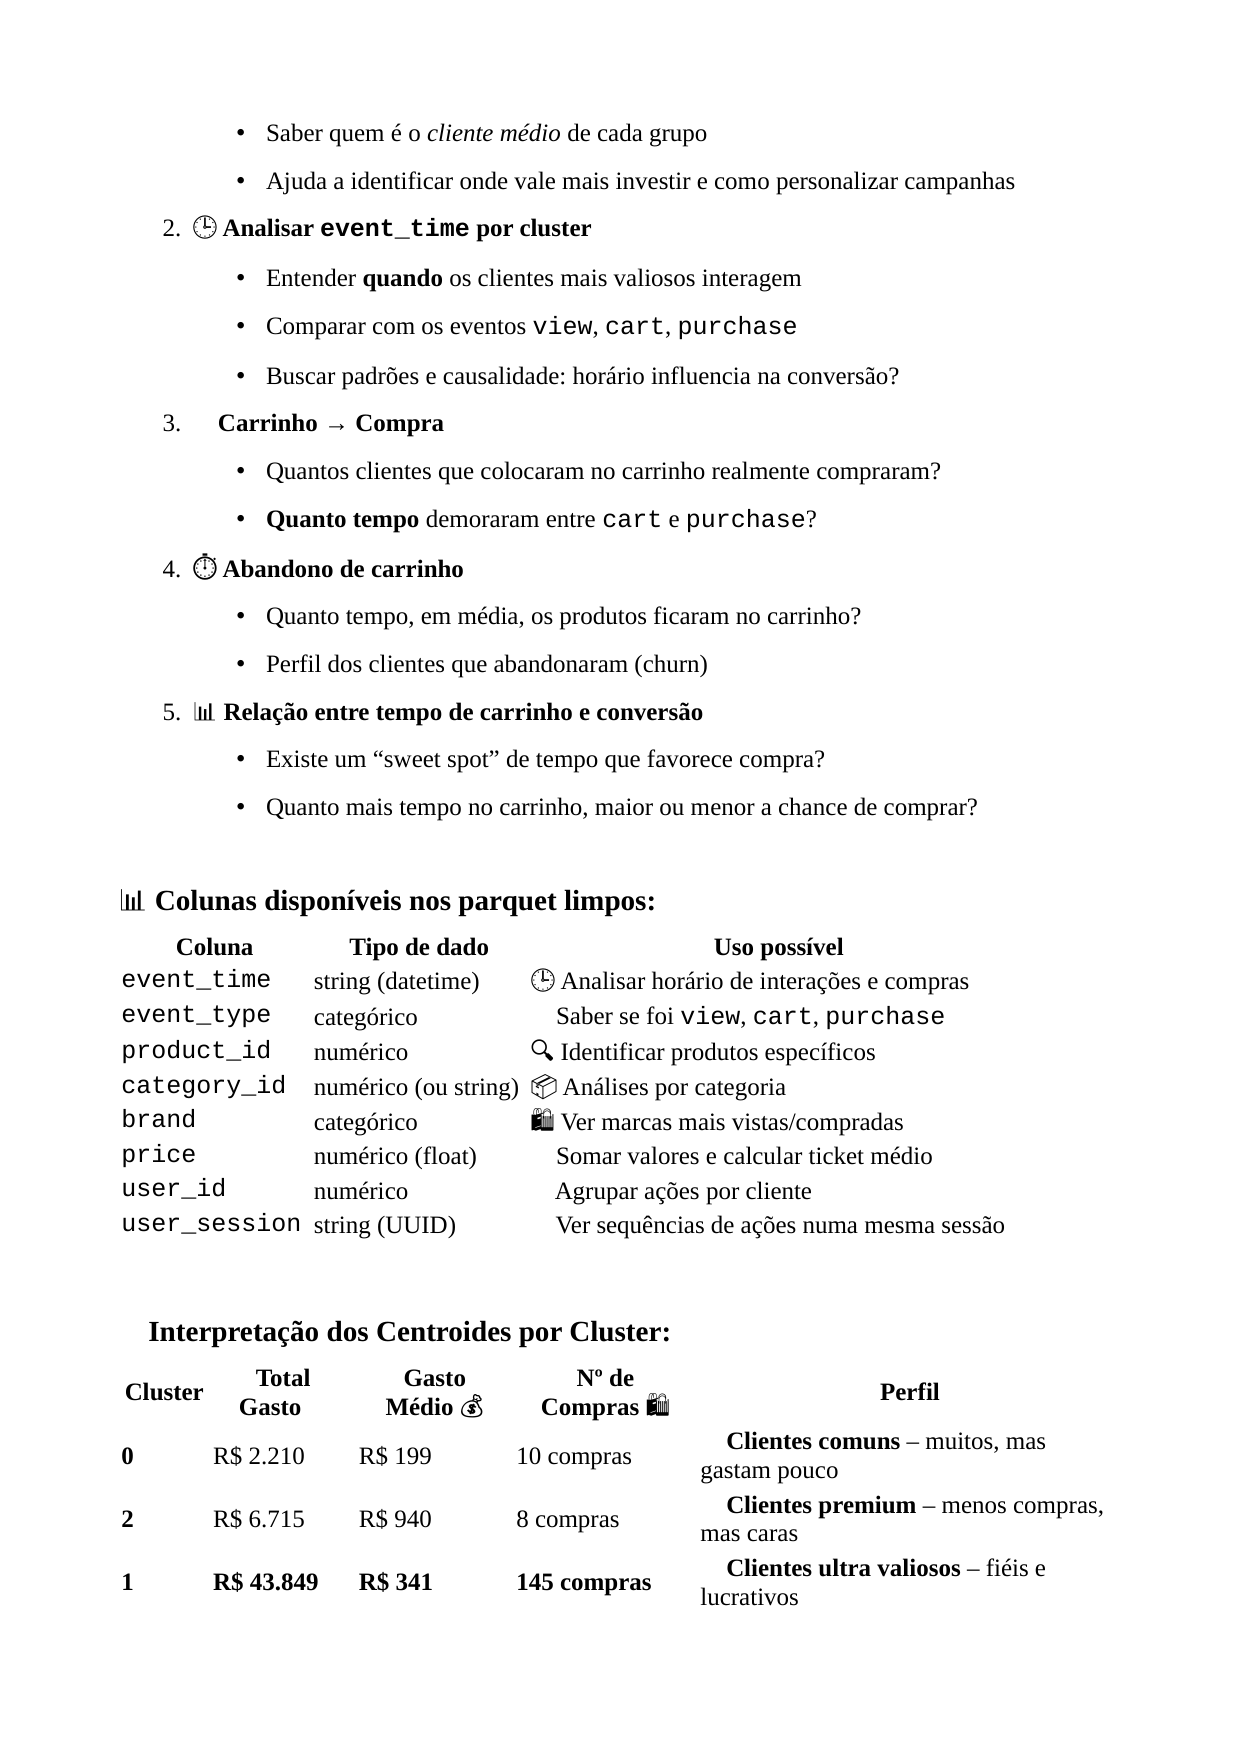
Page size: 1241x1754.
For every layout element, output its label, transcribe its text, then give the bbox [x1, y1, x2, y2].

table_cell string (UUID) [311, 1208, 527, 1242]
table_cell 🕒 Analisar horário de interações e compras [527, 963, 1030, 998]
table_cell 👤 Agrupar ações por cliente [527, 1173, 1030, 1207]
table_header Perfil [697, 1360, 1122, 1423]
list Saber quem é o cliente médio de cada grupo [236, 118, 1122, 147]
table_header Total Gasto 🛒 [210, 1360, 356, 1423]
table_header Cluster [118, 1360, 210, 1423]
table_header Gasto Médio 💰 [356, 1360, 513, 1423]
table_cell 1 [118, 1550, 210, 1613]
table_cell numérico (float) [311, 1138, 527, 1173]
table_cell 10 compras [513, 1424, 697, 1487]
table_cell R$ 199 [356, 1424, 513, 1487]
table_cell 📦 Análises por categoria [527, 1069, 1030, 1104]
subtitle 💠 Interpretação dos Centroides por Cluster: [118, 1314, 1122, 1348]
table_cell user_session [118, 1208, 311, 1242]
table_cell numérico (ou string) [311, 1069, 527, 1104]
list Existe um “sweet spot” de tempo que favorece compra? [236, 744, 1122, 773]
table_cell 0 [118, 1424, 210, 1487]
list Ajuda a identificar onde vale mais investir e como personalizar campanhas [236, 166, 1122, 194]
table_cell numérico [311, 1035, 527, 1069]
table_cell user_id [118, 1173, 311, 1207]
table_cell string (datetime) [311, 963, 527, 998]
table_cell 🛍️ Ver marcas mais vistas/compradas [527, 1104, 1030, 1138]
table_cell 💸 Somar valores e calcular ticket médio [527, 1138, 1030, 1173]
table_cell 🧭 Ver sequências de ações numa mesma sessão [527, 1208, 1030, 1242]
table_cell category_id [118, 1069, 311, 1104]
list 📊 Relação entre tempo de carrinho e conversão [162, 697, 1122, 725]
table_cell R$ 43.849 [210, 1550, 356, 1613]
list Perfil dos clientes que abandonaram (churn) [236, 649, 1122, 678]
subtitle 📊 Colunas disponíveis nos parquet limpos: [118, 883, 1122, 916]
table_cell 💼 Clientes premium – menos compras, mas caras [697, 1487, 1122, 1550]
table_cell 🧊 Clientes comuns – muitos, mas gastam pouco [697, 1424, 1122, 1487]
table_header Uso possível [527, 929, 1030, 963]
list Entender quando os clientes mais valiosos interagem [236, 263, 1122, 292]
table_cell 📌 Saber se foi view, cart, purchase [527, 998, 1030, 1034]
table_cell numérico [311, 1173, 527, 1207]
table_cell 🔍 Identificar produtos específicos [527, 1035, 1030, 1069]
list Buscar padrões e causalidade: horário influencia na conversão? [236, 361, 1122, 390]
table_cell R$ 6.715 [210, 1487, 356, 1550]
table_header Tipo de dado [311, 929, 527, 963]
table_cell categórico [311, 1104, 527, 1138]
list ⏱️ Abandono de carrinho [162, 554, 1122, 582]
list Quanto tempo demoraram entre cart e purchase? [236, 504, 1122, 534]
table_cell categórico [311, 998, 527, 1034]
list 🛒 Carrinho → Compra [162, 408, 1122, 437]
table_cell R$ 2.210 [210, 1424, 356, 1487]
table_cell brand [118, 1104, 311, 1138]
table_header Coluna [118, 929, 311, 963]
table_cell 👑 Clientes ultra valiosos – fiéis e lucrativos [697, 1550, 1122, 1613]
table_cell 8 compras [513, 1487, 697, 1550]
list Quantos clientes que colocaram no carrinho realmente compraram? [236, 456, 1122, 485]
table_cell event_type [118, 998, 311, 1034]
list Quanto tempo, em média, os produtos ficaram no carrinho? [236, 601, 1122, 630]
table_cell R$ 341 [356, 1550, 513, 1613]
table_cell 2 [118, 1487, 210, 1550]
list Comparar com os eventos view, cart, purchase [236, 311, 1122, 342]
list 🕒 Analisar event_time por cluster [162, 213, 1122, 244]
list Quanto mais tempo no carrinho, maior ou menor a chance de comprar? [236, 792, 1122, 821]
table_header Nº de Compras 🛍️ [513, 1360, 697, 1423]
table_cell event_time [118, 963, 311, 998]
table_cell R$ 940 [356, 1487, 513, 1550]
table_cell price [118, 1138, 311, 1173]
table_cell 145 compras [513, 1550, 697, 1613]
table_cell product_id [118, 1035, 311, 1069]
